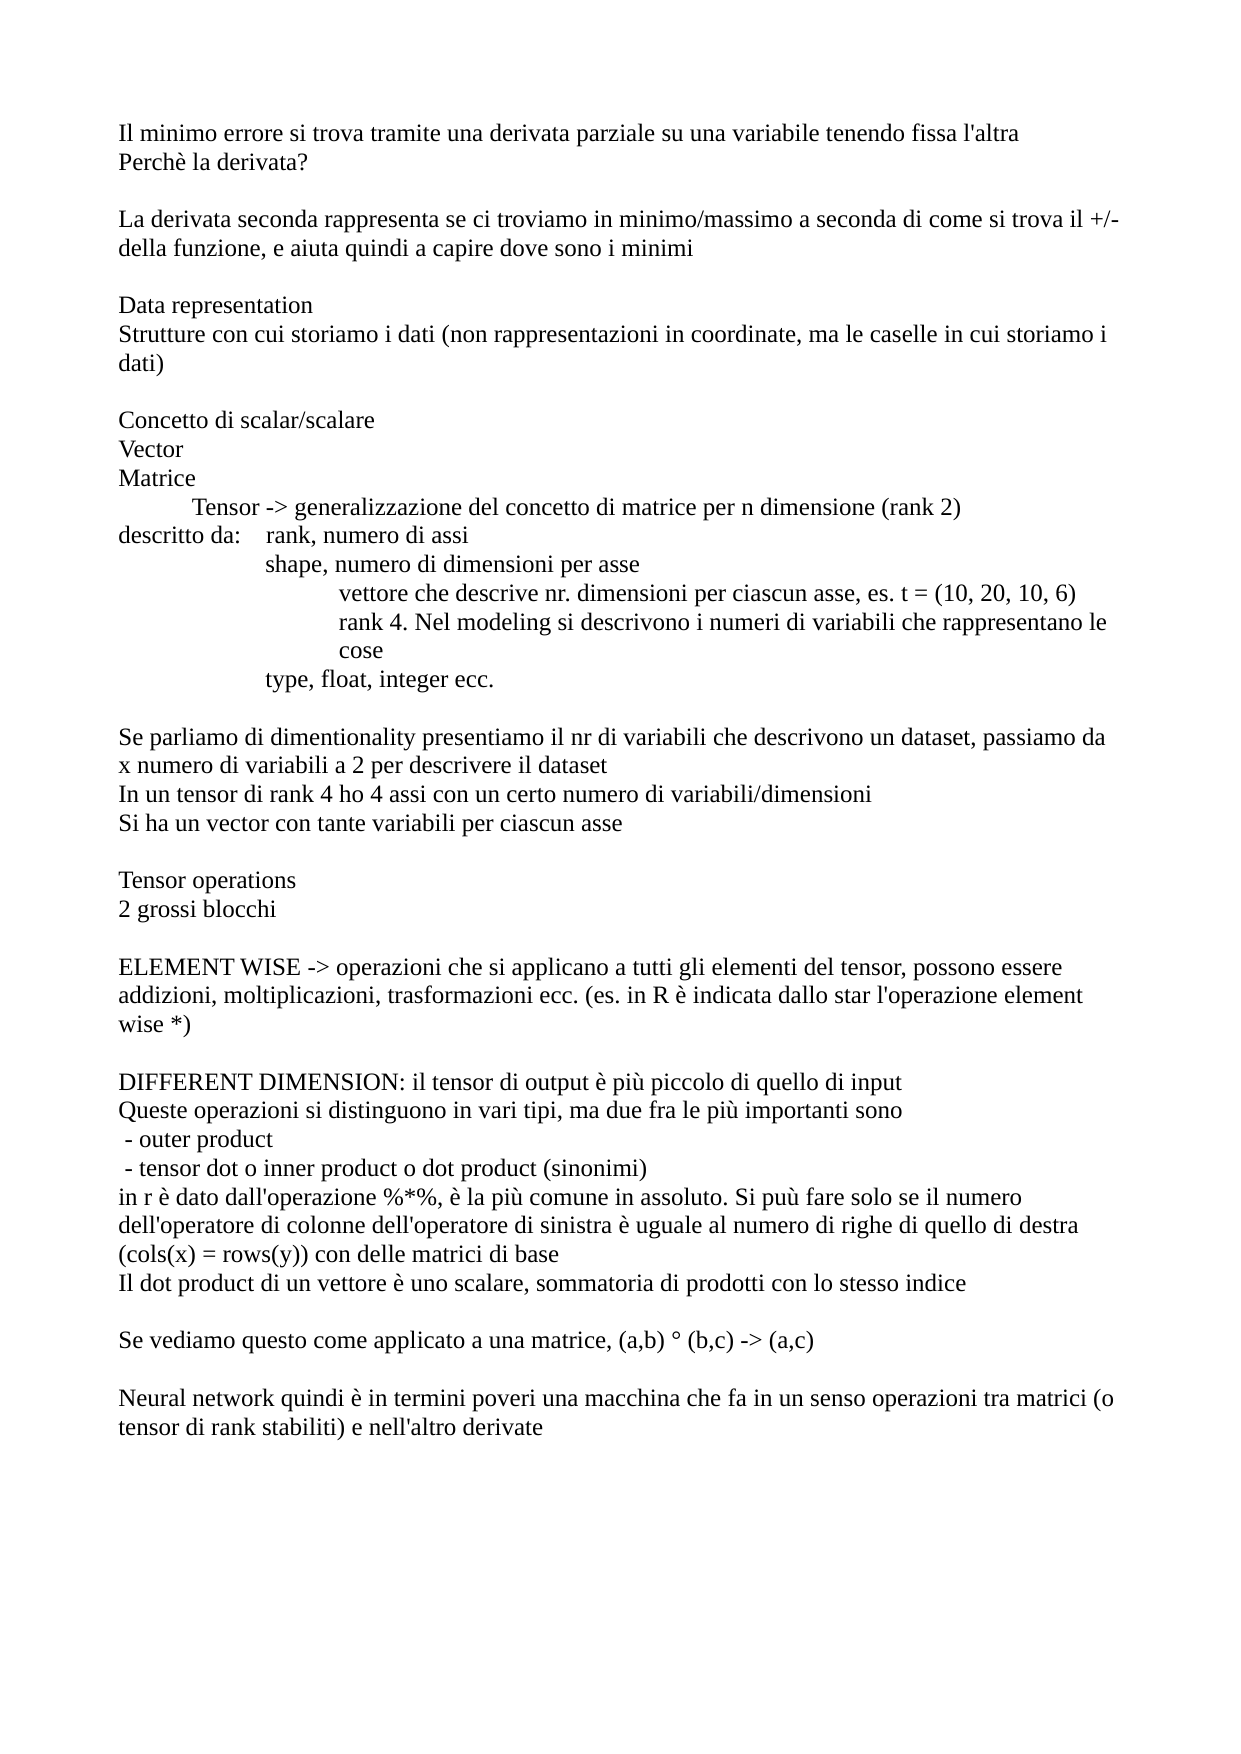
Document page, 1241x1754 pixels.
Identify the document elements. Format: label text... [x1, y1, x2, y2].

text descritto da: rank, numero di assi [118, 521, 1122, 549]
text DIFFERENT DIMENSION: il tensor di output è più piccolo di quello di input [118, 1067, 1122, 1096]
text Data representation [118, 291, 1122, 319]
text in r è dato dall'operazione %*%, è la più comune in assoluto. Si puù fare solo se il numero dell'operatore di colonne dell'operatore di sinistra è uguale al numero di righe di quello di destra (cols(x) = rows(y)) con delle matrici di base [118, 1182, 1122, 1268]
text Se vediamo questo come applicato a una matrice, (a,b) ° (b,c) -> (a,c) [118, 1326, 1122, 1354]
text Il minimo errore si trova tramite una derivata parziale su una variabile tenendo fissa l'altra [118, 118, 1122, 147]
text Se parliamo di dimentionality presentiamo il nr di variabili che descrivono un dataset, passiamo da x numero di variabili a 2 per descrivere il dataset [118, 722, 1122, 779]
text rank 4. Nel modeling si descrivono i numeri di variabili che rappresentano le cose [118, 607, 1122, 664]
text Queste operazioni si distinguono in vari tipi, ma due fra le più importanti sono [118, 1096, 1122, 1124]
text Tensor -> generalizzazione del concetto di matrice per n dimensione (rank 2) [118, 492, 1122, 521]
text - tensor dot o inner product o dot product (sinonimi) [118, 1153, 1122, 1182]
text type, float, integer ecc. [118, 664, 1122, 693]
text ELEMENT WISE -> operazioni che si applicano a tutti gli elementi del tensor, possono essere addizioni, moltiplicazioni, trasformazioni ecc. (es. in R è indicata dallo star l'operazione element wise *) [118, 952, 1122, 1038]
text Concetto di scalar/scalare [118, 406, 1122, 434]
text Il dot product di un vettore è uno scalare, sommatoria di prodotti con lo stesso indice [118, 1268, 1122, 1297]
text In un tensor di rank 4 ho 4 assi con un certo numero di variabili/dimensioni [118, 779, 1122, 808]
text Vector [118, 434, 1122, 463]
text Strutture con cui storiamo i dati (non rappresentazioni in coordinate, ma le caselle in cui storiamo i dati) [118, 319, 1122, 377]
text shape, numero di dimensioni per asse [118, 549, 1122, 578]
text 2 grossi blocchi [118, 894, 1122, 923]
text vettore che descrive nr. dimensioni per ciascun asse, es. t = (10, 20, 10, 6) [118, 578, 1122, 607]
text Si ha un vector con tante variabili per ciascun asse [118, 808, 1122, 837]
text Perchè la derivata? [118, 147, 1122, 176]
text Matrice [118, 463, 1122, 492]
text Neural network quindi è in termini poveri una macchina che fa in un senso operazioni tra matrici (o tensor di rank stabiliti) e nell'altro derivate [118, 1383, 1122, 1441]
text - outer product [118, 1124, 1122, 1153]
text Tensor operations [118, 866, 1122, 894]
text La derivata seconda rappresenta se ci troviamo in minimo/massimo a seconda di come si trova il +/- della funzione, e aiuta quindi a capire dove sono i minimi [118, 204, 1122, 262]
